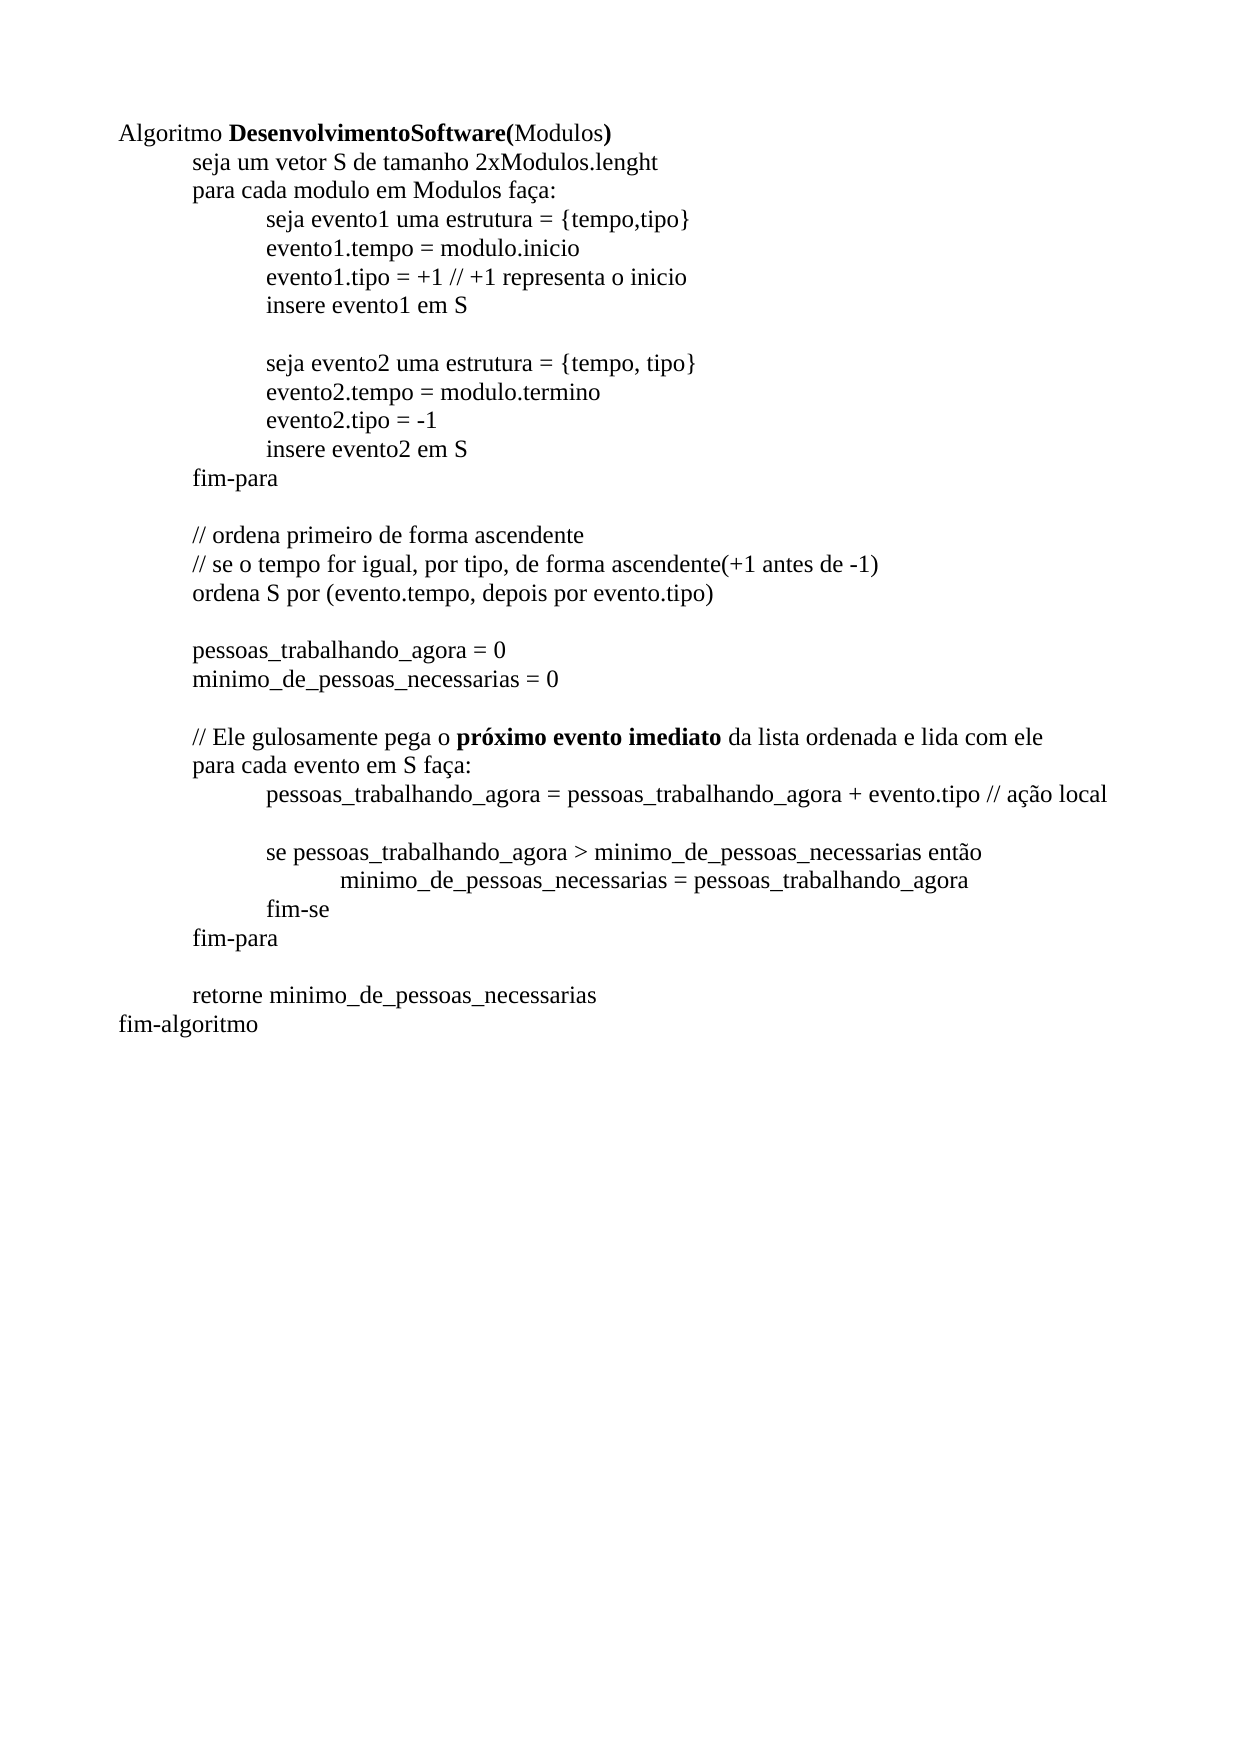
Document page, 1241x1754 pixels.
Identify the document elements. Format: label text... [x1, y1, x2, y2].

text // ordena primeiro de forma ascendente [192, 521, 1122, 549]
text fim-algoritmo [118, 1009, 1122, 1038]
text seja evento2 uma estrutura = {tempo, tipo} [266, 348, 1122, 377]
text Algoritmo DesenvolvimentoSoftware(Modulos) [118, 118, 1122, 147]
text evento2.tipo = -1 [266, 406, 1122, 434]
text evento1.tempo = modulo.inicio [266, 233, 1122, 262]
text evento1.tipo = +1 // +1 representa o inicio [266, 262, 1122, 291]
text seja um vetor S de tamanho 2xModulos.lenght [192, 147, 1122, 176]
text fim-para [192, 463, 1122, 492]
text minimo_de_pessoas_necessarias = 0 [192, 664, 1122, 693]
text se pessoas_trabalhando_agora > minimo_de_pessoas_necessarias então [266, 837, 1122, 866]
text evento2.tempo = modulo.termino [266, 377, 1122, 406]
text ordena S por (evento.tempo, depois por evento.tipo) [192, 578, 1122, 607]
text fim-se [266, 894, 1122, 923]
text insere evento2 em S [266, 434, 1122, 463]
text // se o tempo for igual, por tipo, de forma ascendente(+1 antes de -1) [192, 549, 1122, 578]
text insere evento1 em S [266, 291, 1122, 319]
text retorne minimo_de_pessoas_necessarias [192, 981, 1122, 1009]
text seja evento1 uma estrutura = {tempo,tipo} [266, 204, 1122, 233]
text para cada evento em S faça: [192, 751, 1122, 779]
text minimo_de_pessoas_necessarias = pessoas_trabalhando_agora [340, 866, 1122, 894]
text fim-para [192, 923, 1122, 952]
text pessoas_trabalhando_agora = pessoas_trabalhando_agora + evento.tipo // ação local [266, 779, 1122, 808]
text // Ele gulosamente pega o próximo evento imediato da lista ordenada e lida com ele [192, 722, 1122, 751]
text pessoas_trabalhando_agora = 0 [192, 636, 1122, 664]
text para cada modulo em Modulos faça: [192, 176, 1122, 204]
